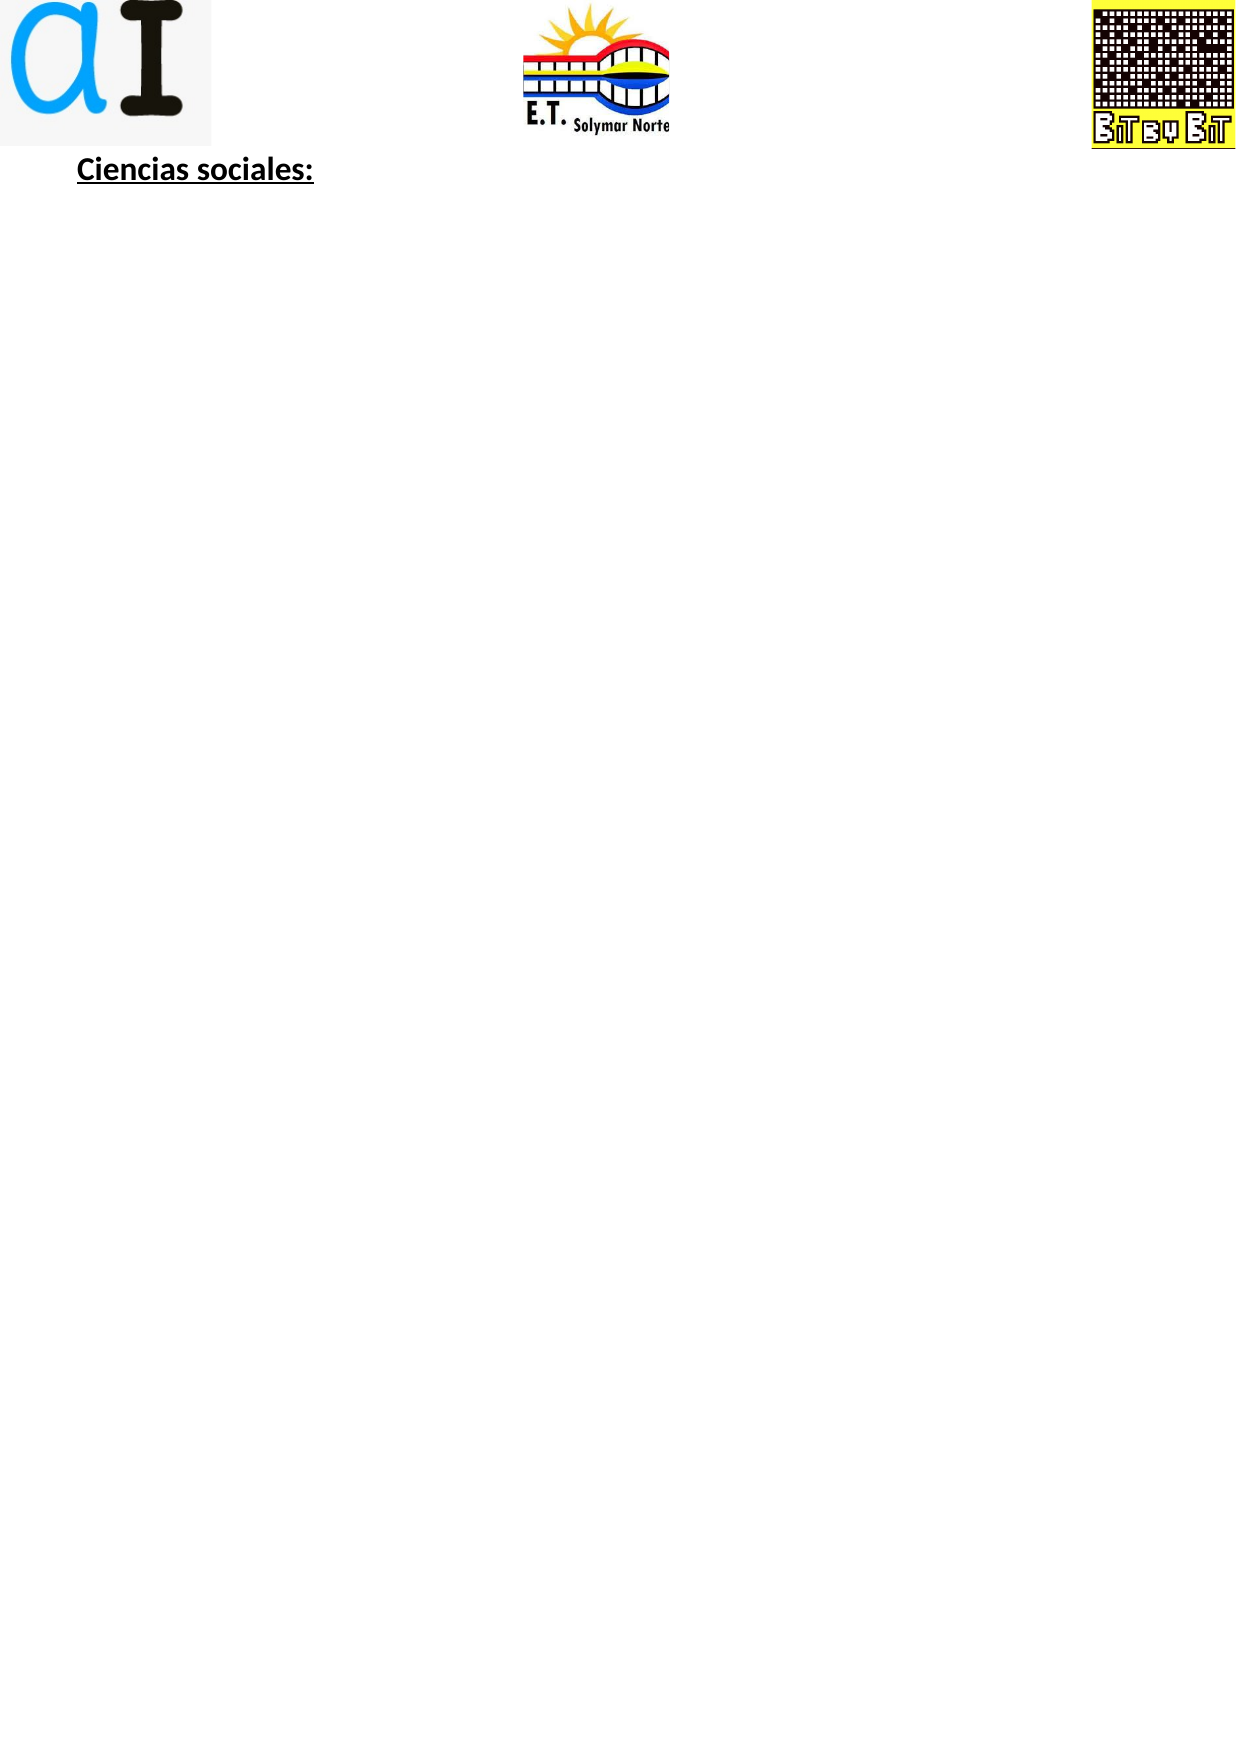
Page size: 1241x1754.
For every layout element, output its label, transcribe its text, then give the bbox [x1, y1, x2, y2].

picture [1091, 0, 1236, 149]
text Ciencias sociales: [77, 148, 1019, 188]
picture [0, 0, 212, 146]
picture [523, 0, 670, 146]
